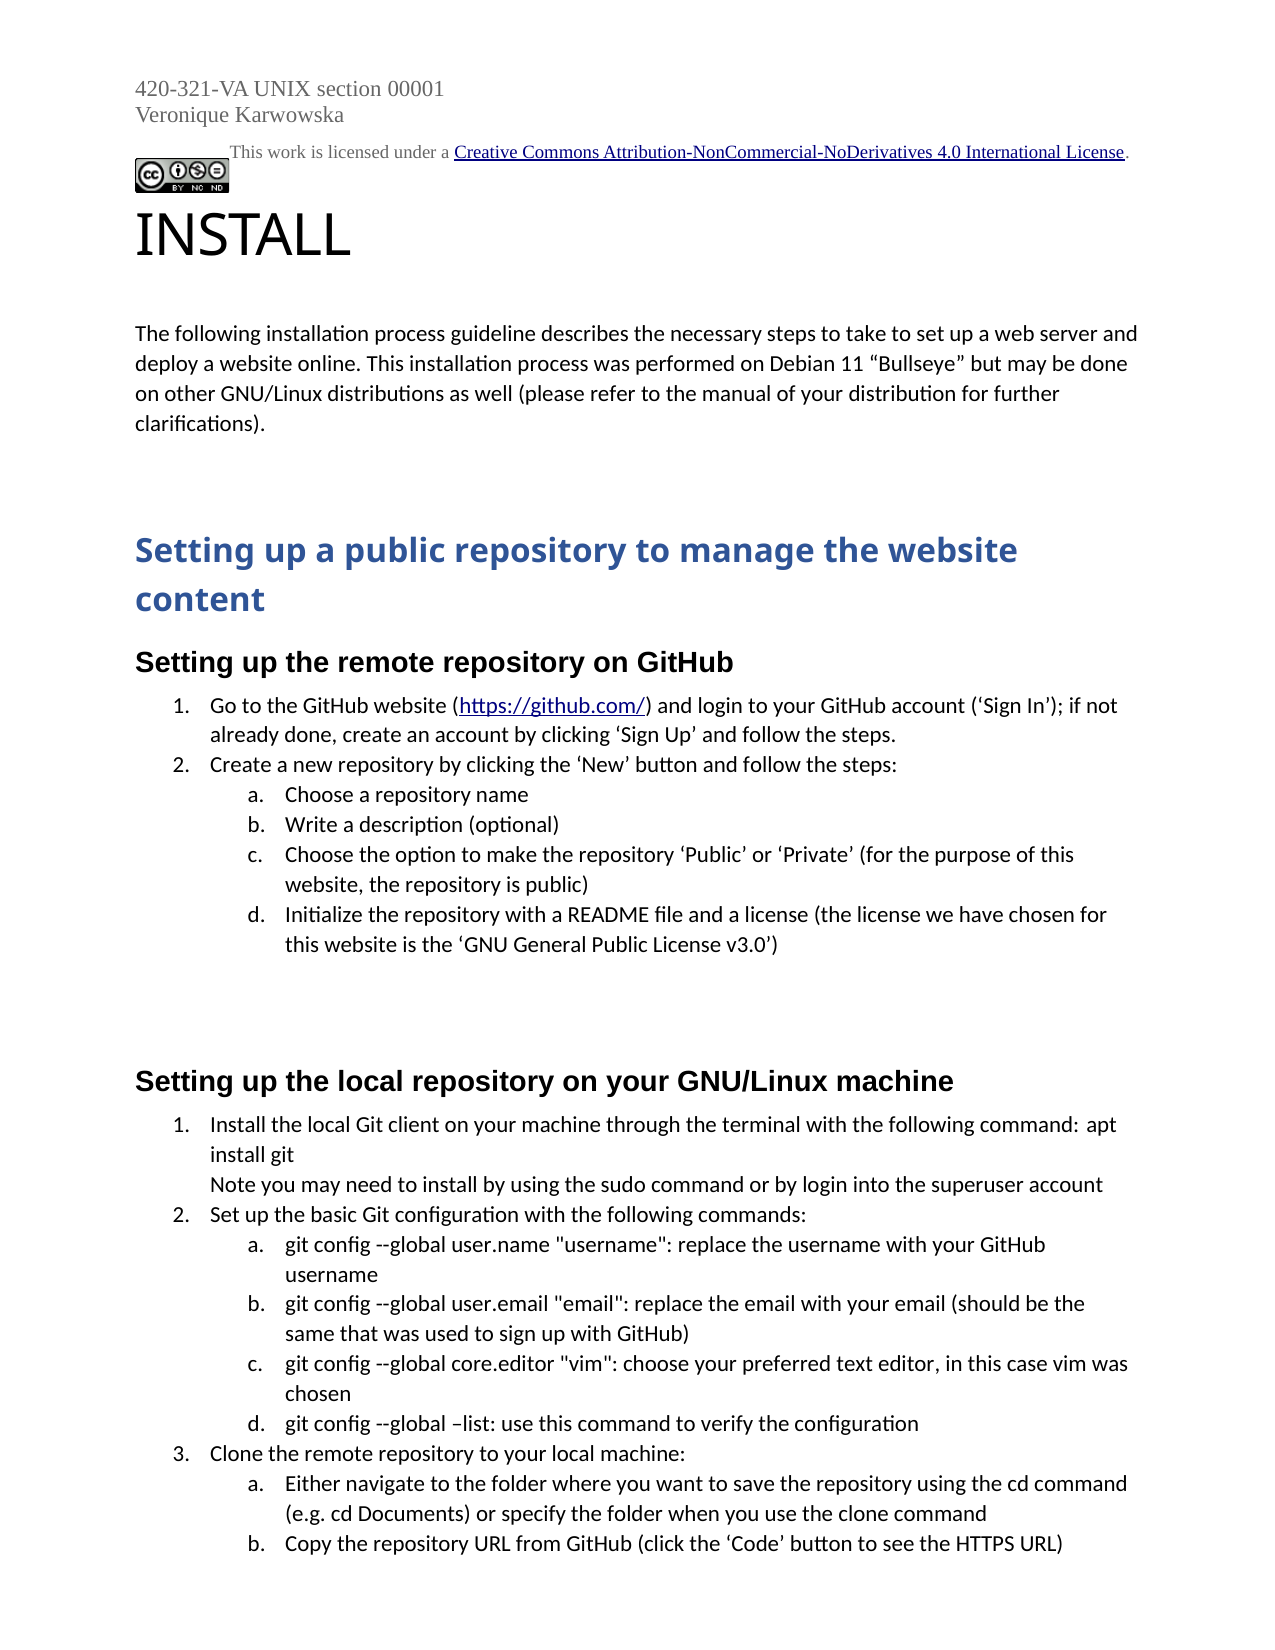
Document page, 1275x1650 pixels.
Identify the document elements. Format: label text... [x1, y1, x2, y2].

list git config --global –list: use this command to verify the configuration [247, 1409, 1140, 1437]
list Copy the repository URL from GitHub (click the ‘Code’ button to see the HTTPS URL) [247, 1529, 1140, 1557]
text The following installation process guideline describes the necessary steps to take to set up a web server and deploy a website online. This installation process was performed on Debian 11 “Bullseye” but may be done on other GNU/Linux distributions as well (please refer to the manual of your distribution for further clarifications). [135, 319, 1140, 437]
list Clone the remote repository to your local machine: [172, 1439, 1140, 1467]
subtitle Setting up the remote repository on GitHub [135, 645, 1140, 678]
subtitle Setting up the local repository on your GNU/Linux machine [135, 1064, 1140, 1098]
subtitle Setting up a public repository to manage the website content [135, 527, 1140, 621]
list Write a description (optional) [247, 810, 1140, 838]
list Initialize the repository with a README file and a license (the license we have chosen for this website is the ‘GNU General Public License v3.0’) [247, 900, 1140, 958]
list git config --global core.editor "vim": choose your preferred text editor, in this case vim was chosen [247, 1349, 1140, 1407]
title INSTALL [135, 193, 1140, 272]
list Note you may need to install by using the sudo command or by login into the superuser account [210, 1170, 1140, 1198]
list Create a new repository by clicking the ‘New’ button and follow the steps: [172, 751, 1140, 778]
list Choose a repository name [247, 780, 1140, 808]
list Choose the option to make the repository ‘Public’ or ‘Private’ (for the purpose of this website, the repository is public) [247, 840, 1140, 898]
list Either navigate to the folder where you want to save the repository using the cd command (e.g. cd Documents) or specify the folder when you use the clone command [247, 1469, 1140, 1527]
list Set up the basic Git configuration with the following commands: [172, 1200, 1140, 1228]
list Go to the GitHub website (https://github.com/) and login to your GitHub account (‘Sign In’); if not already done, create an account by clicking ‘Sign Up’ and follow the steps. [172, 691, 1140, 749]
list git config --global user.email "email": replace the email with your email (should be the same that was used to sign up with GitHub) [247, 1289, 1140, 1347]
list Install the local Git client on your machine through the terminal with the following command: apt install git [172, 1110, 1140, 1168]
list git config --global user.name "username": replace the username with your GitHub username [247, 1230, 1140, 1288]
